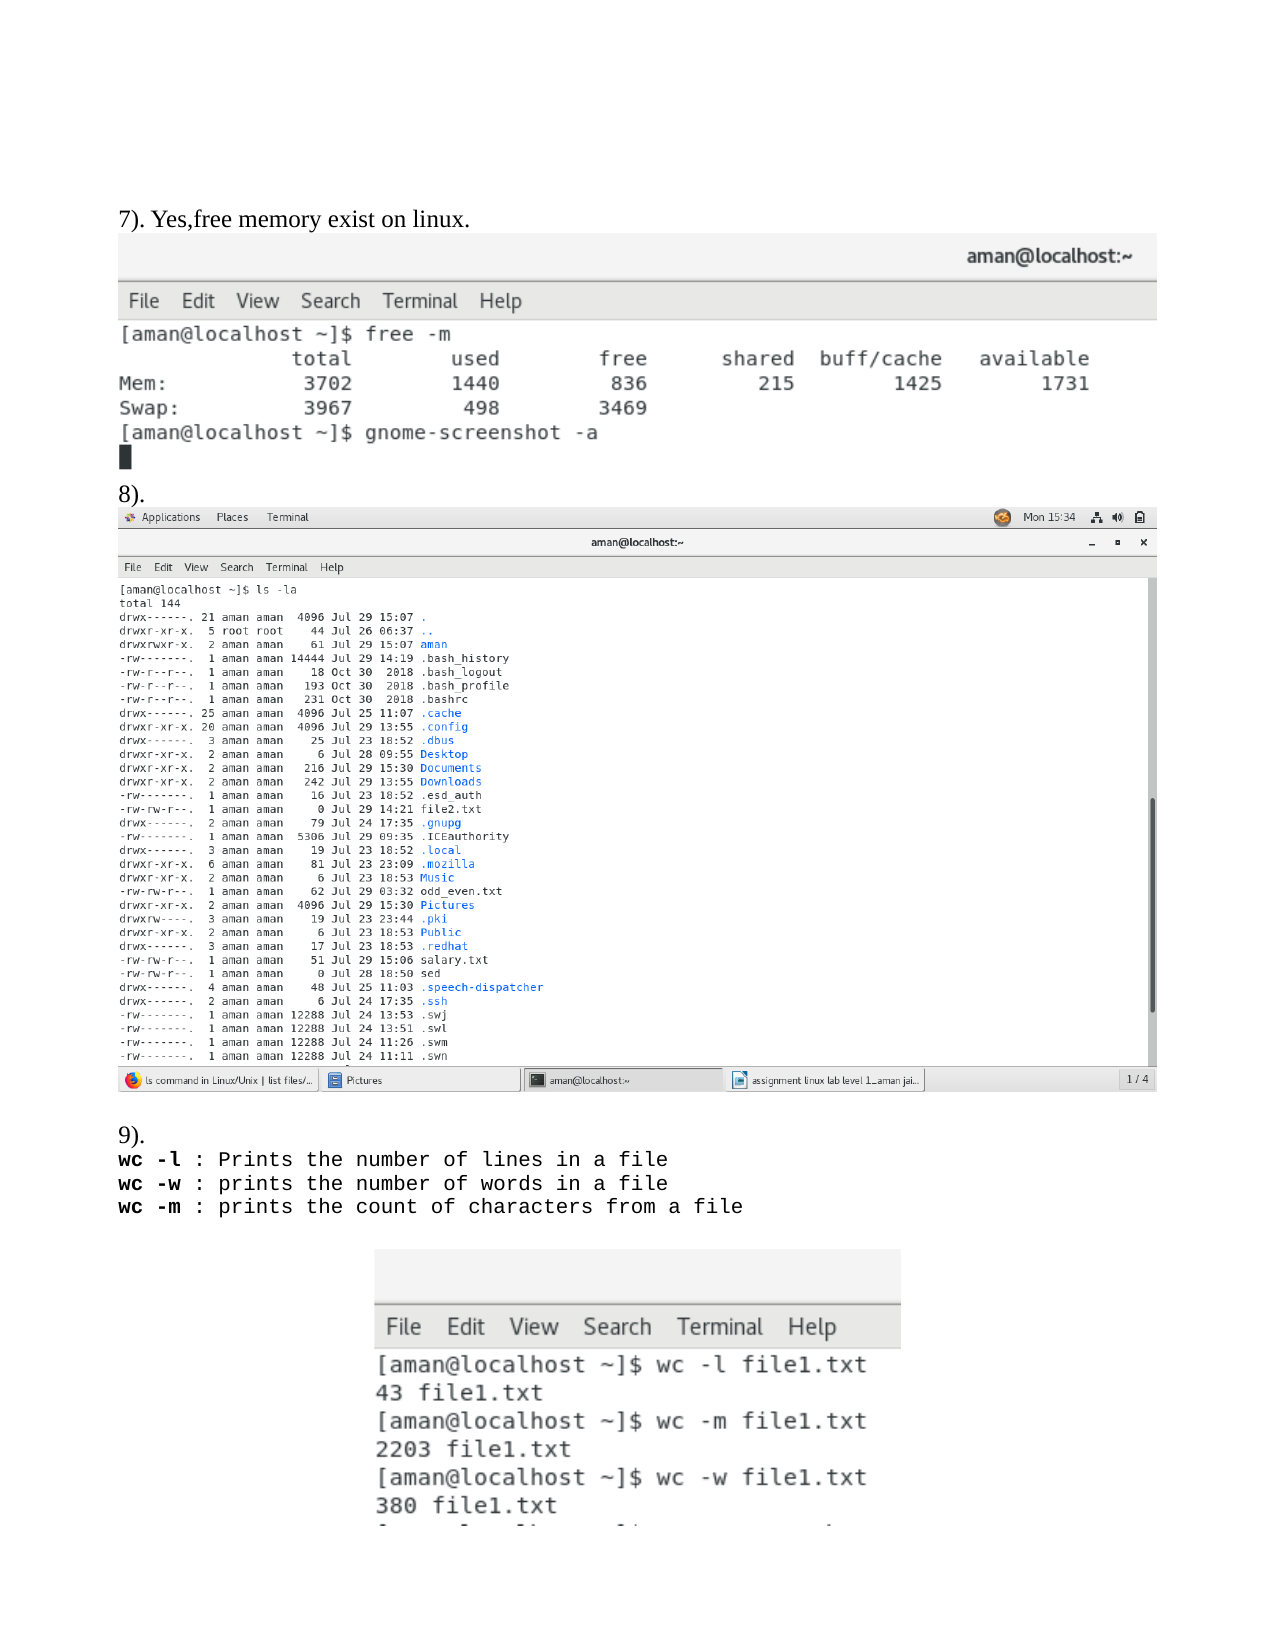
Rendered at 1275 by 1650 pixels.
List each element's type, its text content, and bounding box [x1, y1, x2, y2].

text 9). [118, 1120, 1157, 1149]
picture [118, 507, 1157, 1092]
text 7). Yes,free memory exist on linux. [118, 204, 1157, 233]
text wc -m : prints the count of characters from a file [118, 1196, 1157, 1220]
picture [118, 233, 1157, 479]
text 8). [118, 479, 1157, 507]
text wc -l : Prints the number of lines in a file [118, 1149, 1157, 1173]
picture [374, 1249, 901, 1526]
text wc -w : prints the number of words in a file [118, 1173, 1157, 1196]
